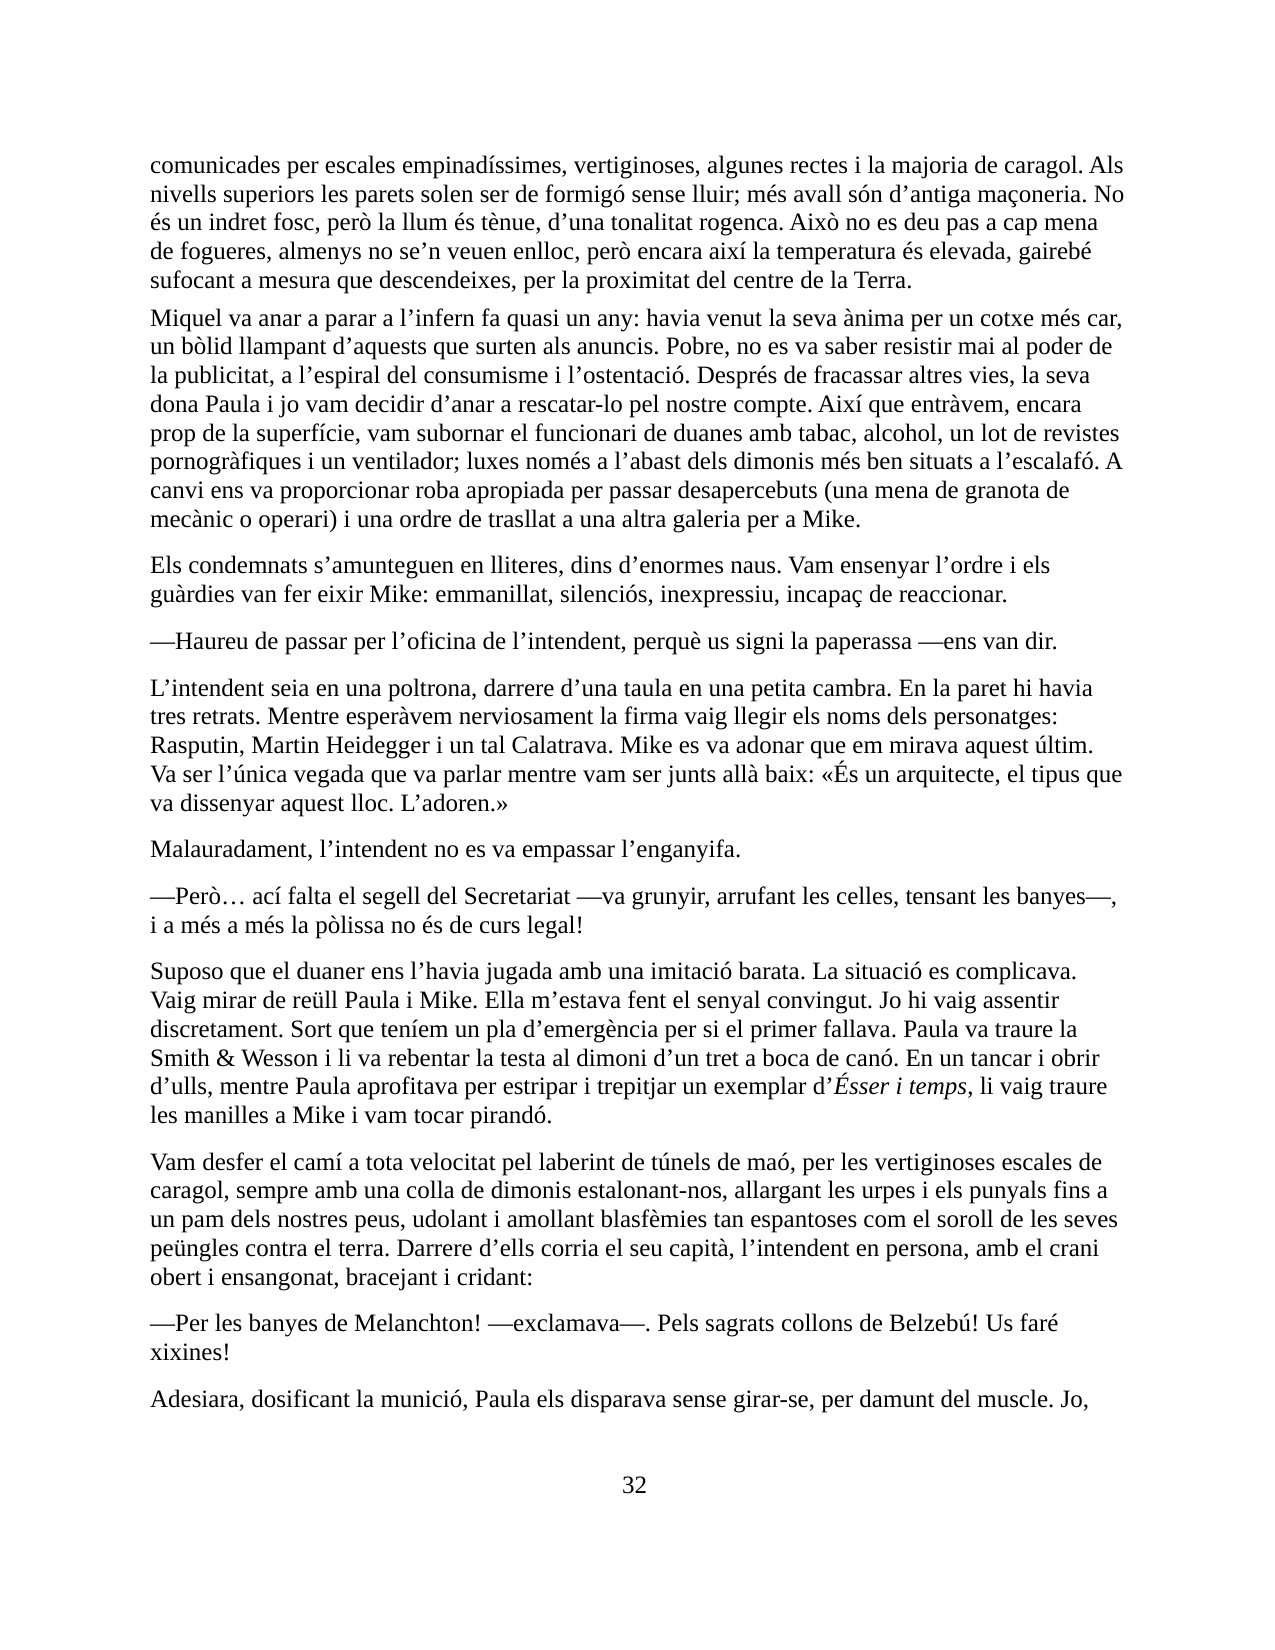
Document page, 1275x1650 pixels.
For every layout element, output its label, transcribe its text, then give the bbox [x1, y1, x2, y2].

text Els condemnats s’amunteguen en lliteres, dins d’enormes naus. Vam ensenyar l’ordre i els guàrdies van fer eixir Mike: emmanillat, silenciós, inexpressiu, incapaç de reaccionar. [150, 551, 1125, 608]
text L’intendent seia en una poltrona, darrere d’una taula en una petita cambra. En la paret hi havia tres retrats. Mentre esperàvem nerviosament la firma vaig llegir els noms dels personatges: Rasputin, Martin Heidegger i un tal Calatrava. Mike es va adonar que em mirava aquest últim. Va ser l’única vegada que va parlar mentre vam ser junts allà baix: «És un arquitecte, el tipus que va dissenyar aquest lloc. L’adoren.» [150, 673, 1125, 816]
text Vam desfer el camí a tota velocitat pel laberint de túnels de maó, per les vertiginoses escales de caragol, sempre amb una colla de dimonis estalonant-nos, allargant les urpes i els punyals fins a un pam dels nostres peus, udolant i amollant blasfèmies tan espantoses com el soroll de les seves peüngles contra el terra. Darrere d’ells corria el seu capità, l’intendent en persona, amb el crani obert i ensangonat, bracejant i cridant: [150, 1147, 1125, 1291]
text —Haureu de passar per l’oficina de l’intendent, perquè us signi la paperassa —ens van dir. [150, 626, 1125, 655]
text comunicades per escales empinadíssimes, vertiginoses, algunes rectes i la majoria de caragol. Als nivells superiors les parets solen ser de formigó sense lluir; més avall són d’antiga maçoneria. No és un indret fosc, però la llum és tènue, d’una tonalitat rogenca. Això no es deu pas a cap mena de fogueres, almenys no se’n veuen enlloc, però encara així la temperatura és elevada, gairebé sufocant a mesura que descendeixes, per la proximitat del centre de la Terra. [150, 150, 1125, 294]
text Adesiara, dosificant la munició, Paula els disparava sense girar-se, per damunt del muscle. Jo, [150, 1384, 1125, 1413]
text Suposo que el duaner ens l’havia jugada amb una imitació barata. La situació es complicava. Vaig mirar de reüll Paula i Mike. Ella m’estava fent el senyal convingut. Jo hi vaig assentir discretament. Sort que teníem un pla d’emergència per si el primer fallava. Paula va traure la Smith & Wesson i li va rebentar la testa al dimoni d’un tret a boca de canó. En un tancar i obrir d’ulls, mentre Paula aprofitava per estripar i trepitjar un exemplar d’Ésser i temps, li vaig traure les manilles a Mike i vam tocar pirandó. [150, 956, 1125, 1129]
text —Però… ací falta el segell del Secretariat —va grunyir, arrufant les celles, tensant les banyes—, i a més a més la pòlissa no és de curs legal! [150, 881, 1125, 938]
text Miquel va anar a parar a l’infern fa quasi un any: havia venut la seva ànima per un cotxe més car, un bòlid llampant d’aquests que surten als anuncis. Pobre, no es va saber resistir mai al poder de la publicitat, a l’espiral del consumisme i l’ostentació. Després de fracassar altres vies, la seva dona Paula i jo vam decidir d’anar a rescatar-lo pel nostre compte. Així que entràvem, encara prop de la superfície, vam subornar el funcionari de duanes amb tabac, alcohol, un lot de revistes pornogràfiques i un ventilador; luxes només a l’abast dels dimonis més ben situats a l’escalafó. A canvi ens va proporcionar roba apropiada per passar desapercebuts (una mena de granota de mecànic o operari) i una ordre de trasllat a una altra galeria per a Mike. [150, 303, 1125, 533]
text Malauradament, l’intendent no es va empassar l’enganyifa. [150, 834, 1125, 863]
text —Per les banyes de Melanchton! —exclamava—. Pels sagrats collons de Belzebú! Us faré xixines! [150, 1308, 1125, 1366]
